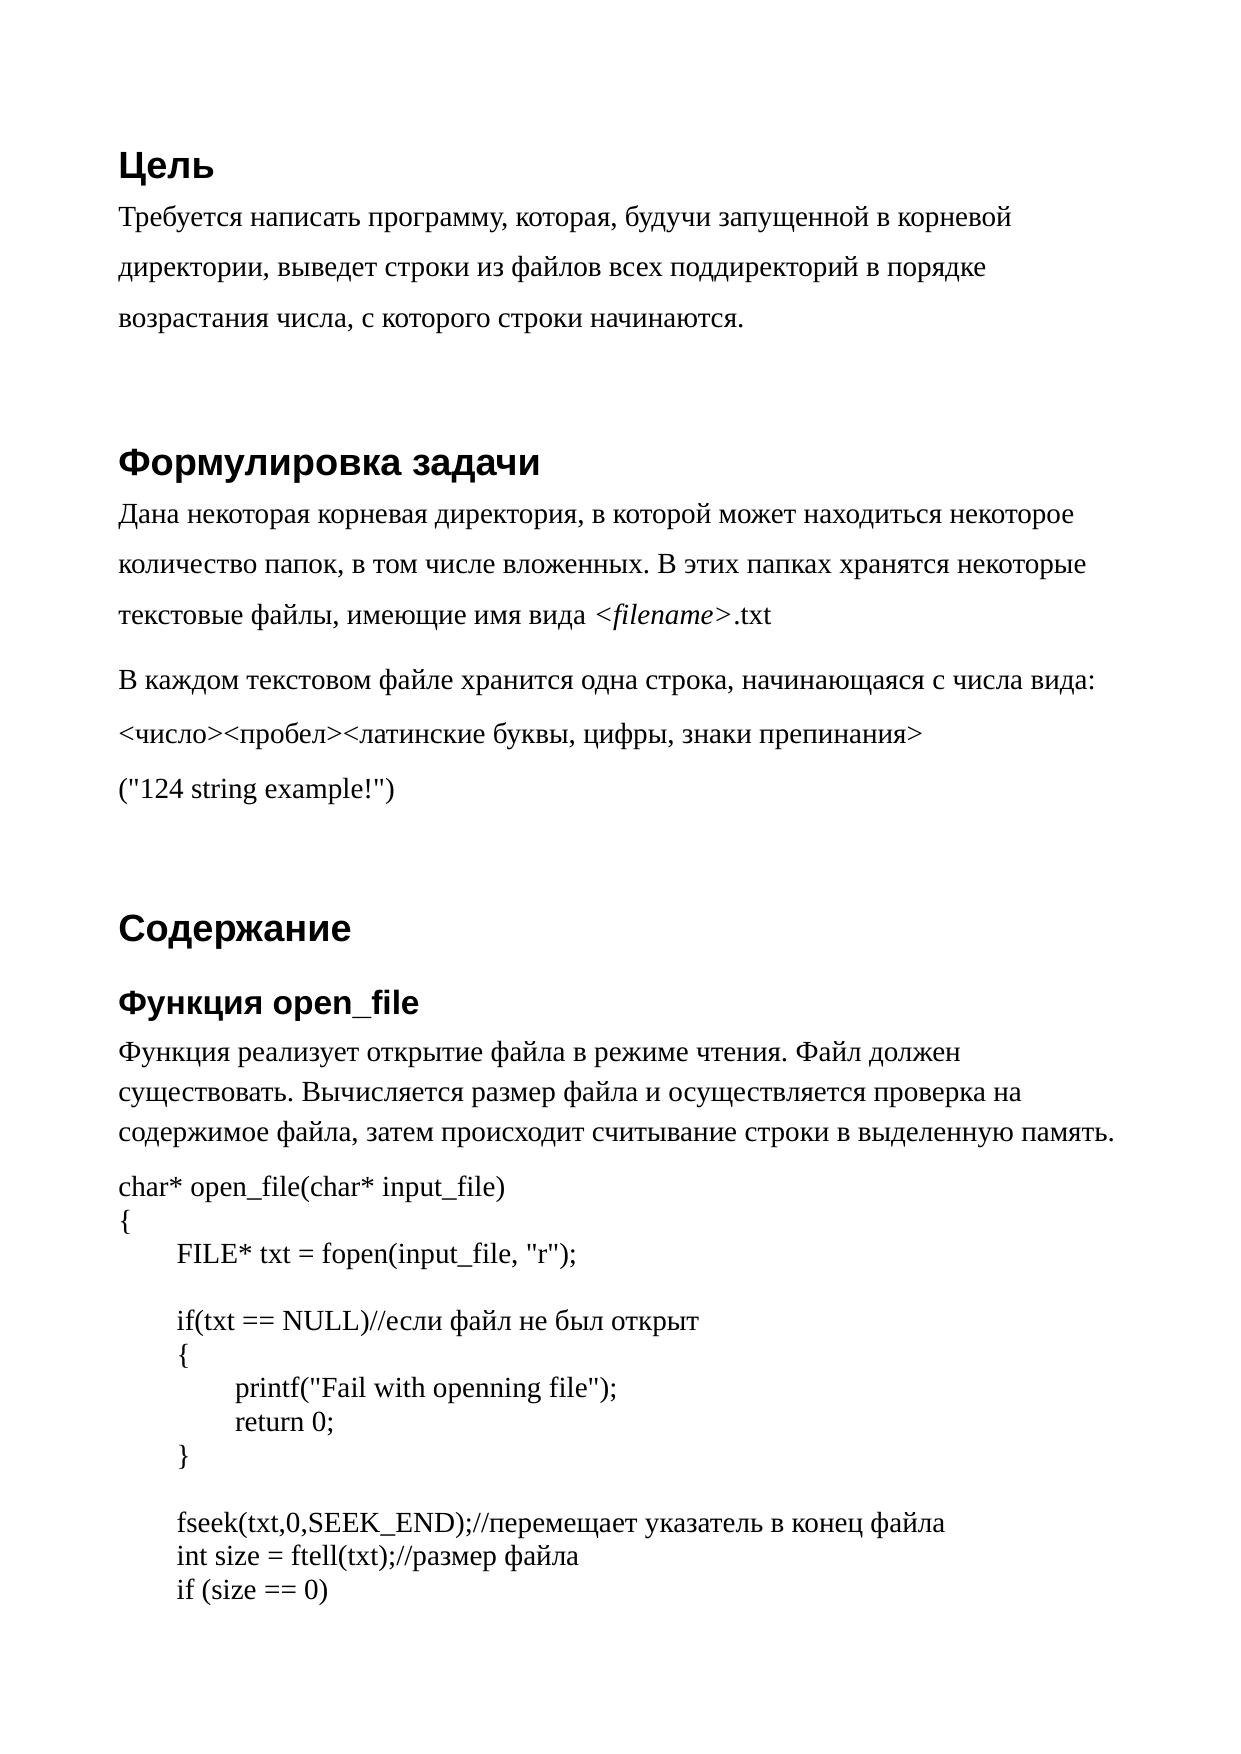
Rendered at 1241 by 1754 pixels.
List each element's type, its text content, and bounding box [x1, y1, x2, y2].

text Функция реализует открытие файла в режиме чтения. Файл должен существовать. Вычисляется размер файла и осуществляется проверка на содержимое файла, затем происходит считывание строки в выделенную память. [118, 1034, 1122, 1148]
text printf("Fail with openning file"); [118, 1371, 1122, 1404]
text <число><пробел><латинские буквы, цифры, знаки препинания> [118, 717, 1122, 750]
text В каждом текстовом файле хранится одна строка, начинающаяся с числа вида: [118, 662, 1122, 695]
text if(txt == NULL)//если файл не был открыт [118, 1303, 1122, 1337]
text { [118, 1203, 1122, 1236]
text { [118, 1337, 1122, 1371]
subtitle Формулировка задачи [118, 440, 1122, 484]
subtitle Содержание [118, 906, 1122, 949]
text } [118, 1438, 1122, 1471]
subtitle Цель [118, 143, 1122, 187]
text ("124 string example!") [118, 771, 1122, 805]
subtitle Функция open_file [118, 983, 1122, 1022]
text FILE* txt = fopen(input_file, "r"); [118, 1236, 1122, 1270]
text if (size == 0) [118, 1572, 1122, 1605]
text Дана некоторая корневая директория, в которой может находиться некоторое количество папок, в том числе вложенных. В этих папках хранятся некоторые текстовые файлы, имеющие имя вида <filename>.txt [118, 496, 1122, 630]
text return 0; [118, 1404, 1122, 1438]
text fseek(txt,0,SEEK_END);//перемещает указатель в конец файла [118, 1505, 1122, 1538]
text char* open_file(char* input_file) [118, 1169, 1122, 1203]
text int size = ftell(txt);//размер файла [118, 1538, 1122, 1572]
text Требуется написать программу, которая, будучи запущенной в корневой директории, выведет строки из файлов всех поддиректорий в порядке возрастания числа, с которого строки начинаются. [118, 199, 1122, 333]
